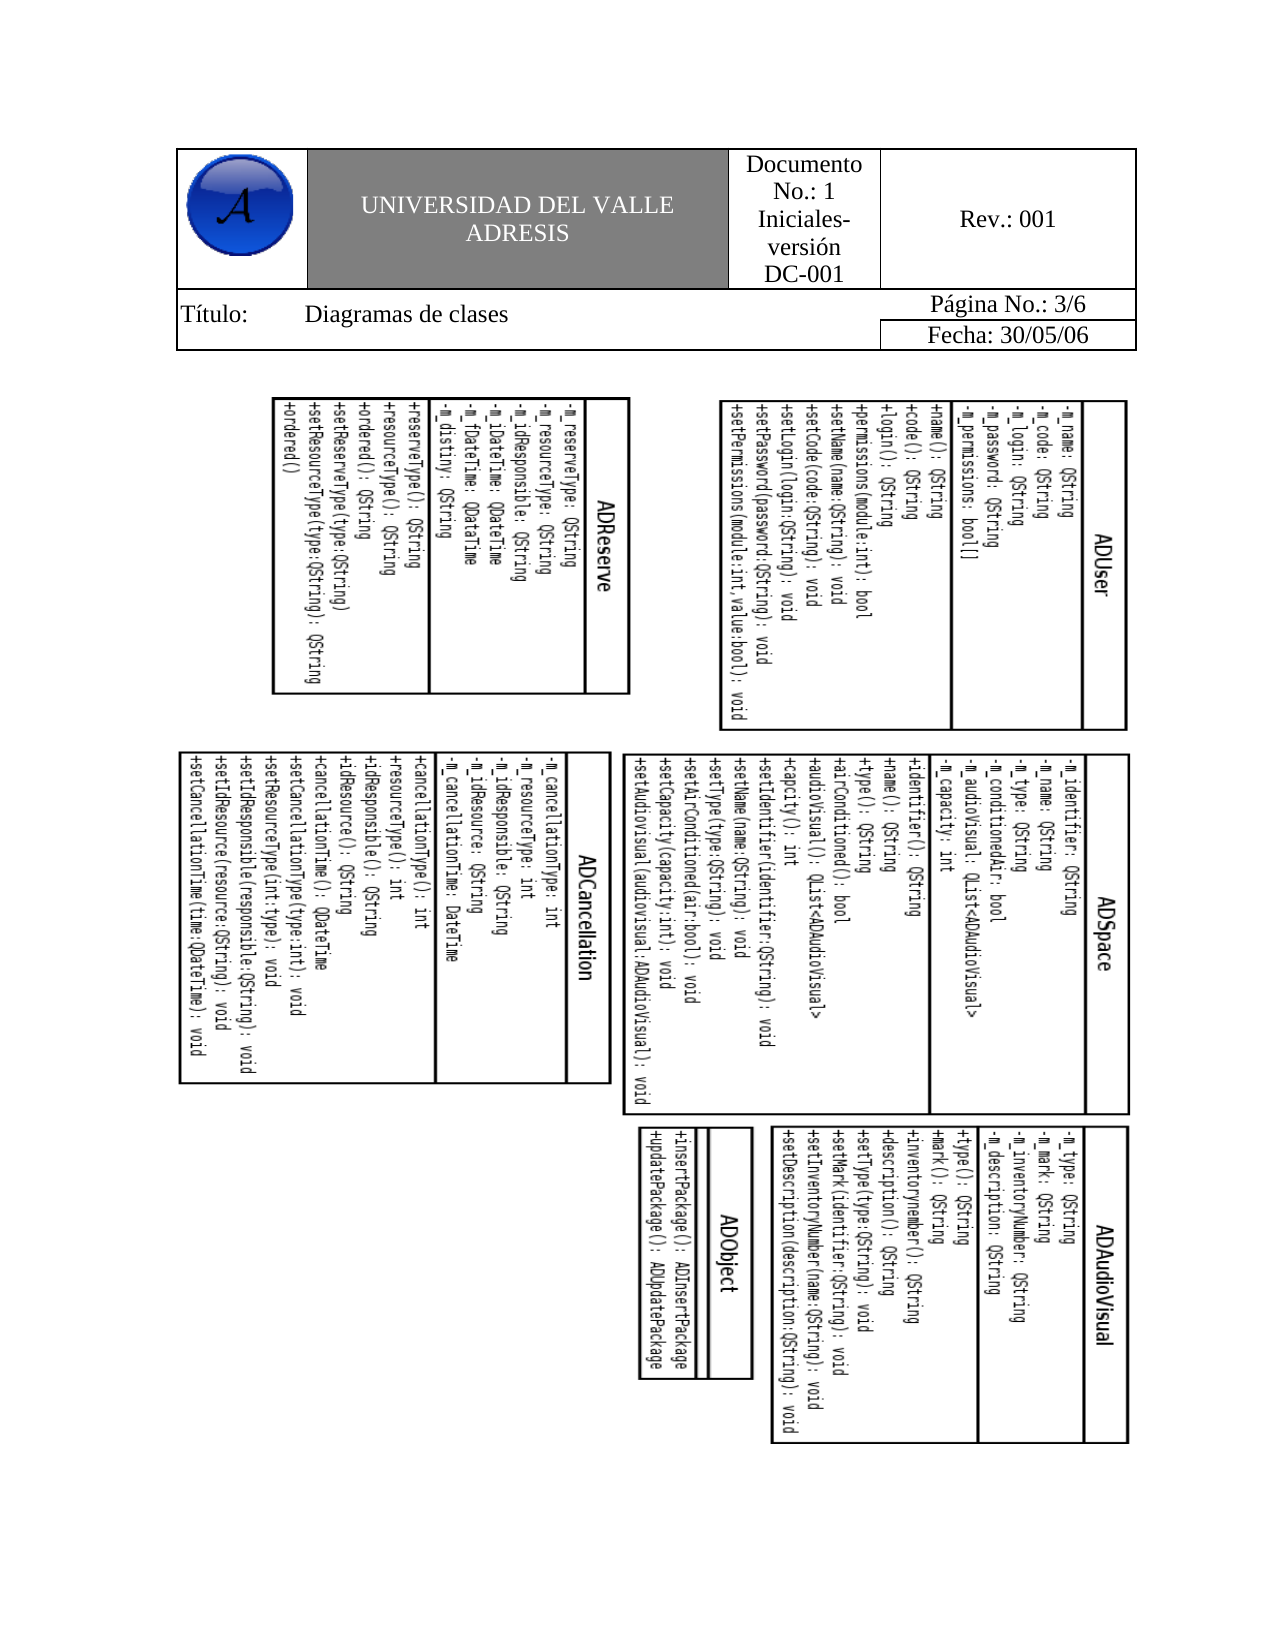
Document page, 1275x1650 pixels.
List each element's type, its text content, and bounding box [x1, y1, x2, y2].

picture [186, 153, 294, 256]
table_header Documento No.: 1 Iniciales-versión DC-001 [729, 150, 880, 288]
picture [177, 397, 1131, 1444]
table_cell Título: Diagramas de clases [178, 290, 880, 349]
table_header UNIVERSIDAD DEL VALLE ADRESIS [308, 150, 728, 288]
table_header Rev.: 001 [881, 150, 1135, 288]
table_header Página No.: 3/6 [880, 290, 1135, 318]
table_cell Fecha: 30/05/06 [881, 321, 1135, 349]
table_header [178, 150, 307, 288]
